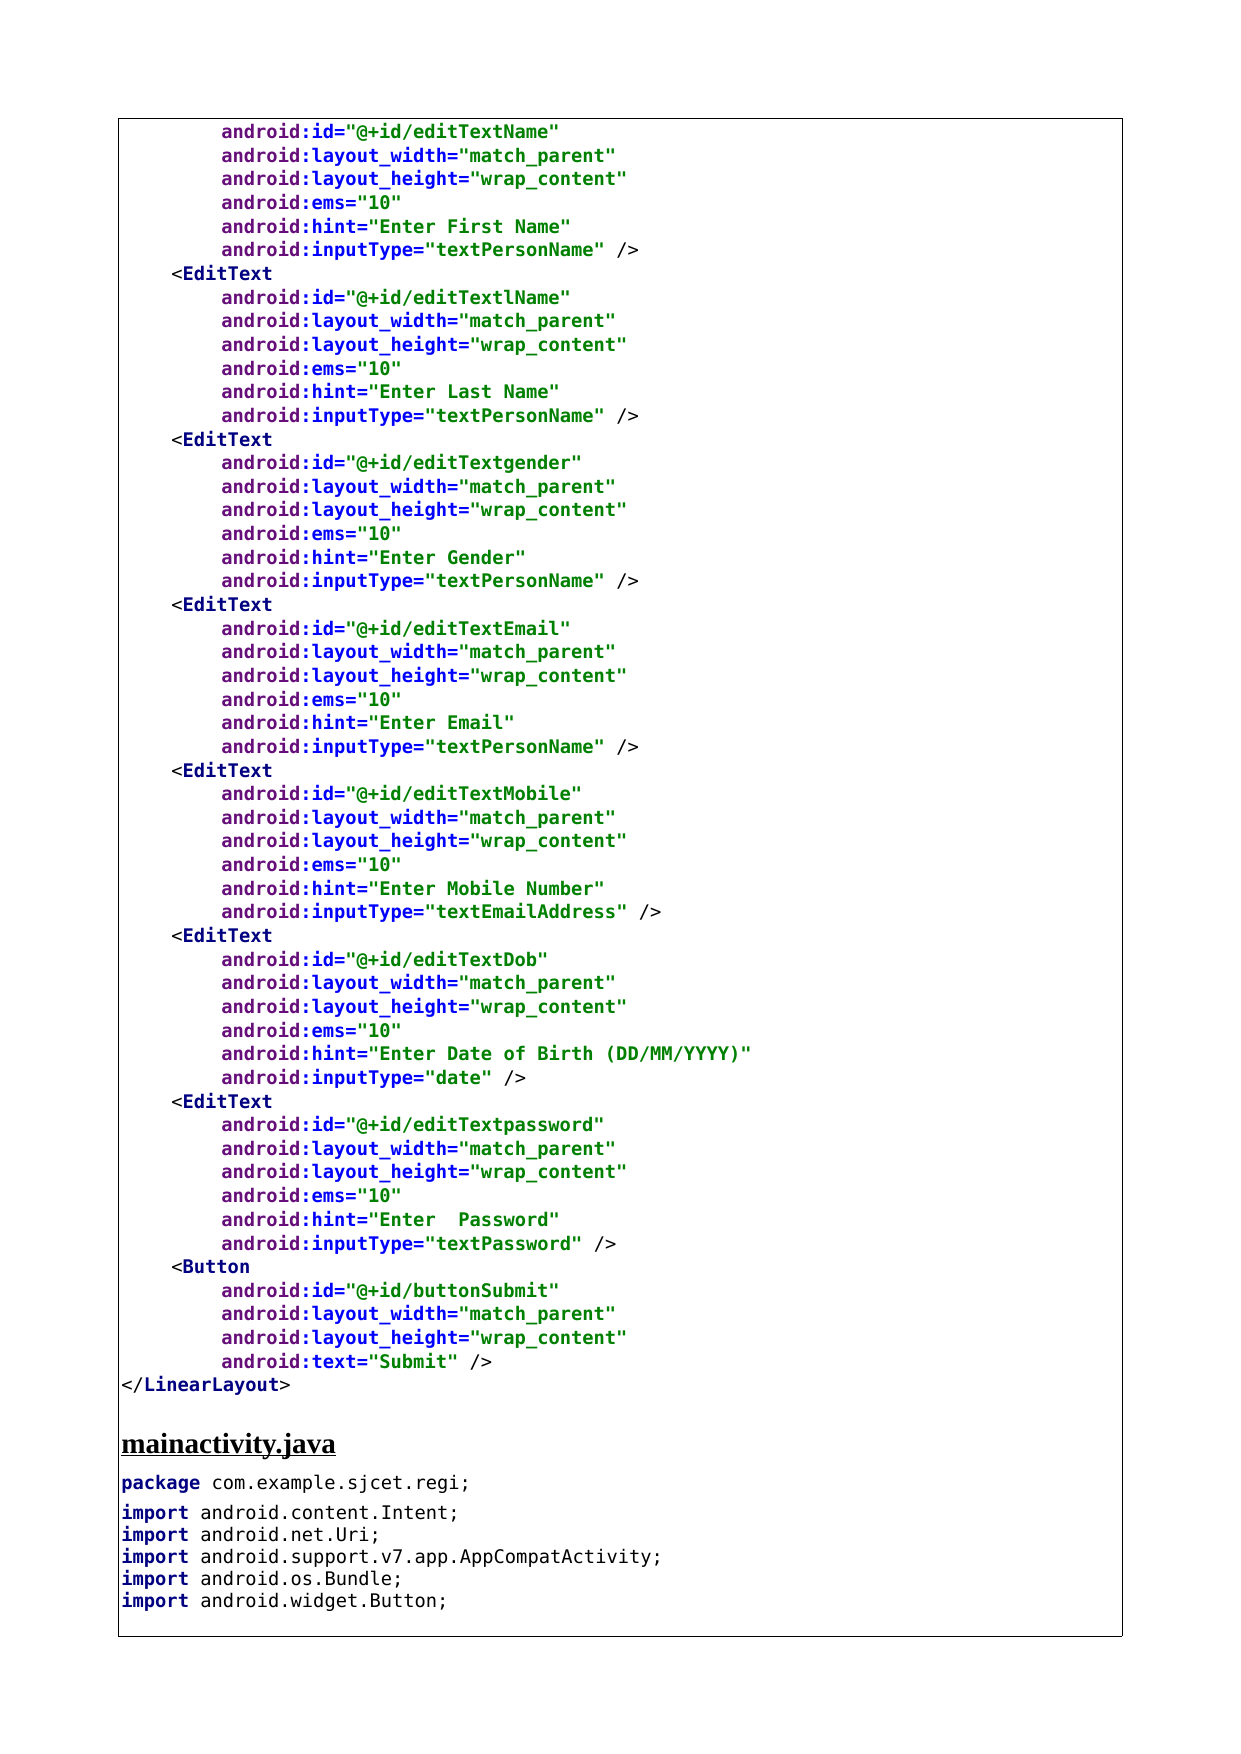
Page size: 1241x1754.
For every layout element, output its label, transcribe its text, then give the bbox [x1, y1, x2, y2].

text android:ems="10" [121, 854, 1119, 878]
text android:layout_height="wrap_content" [121, 499, 1119, 523]
text </LinearLayout> [121, 1374, 1119, 1396]
text android:id="@+id/editTextDob" [121, 949, 1119, 972]
text android:layout_width="match_parent" [121, 145, 1119, 168]
text <EditText [121, 925, 1119, 949]
text android:layout_width="match_parent" [121, 476, 1119, 499]
text android:layout_width="match_parent" [121, 1138, 1119, 1162]
text import android.support.v7.app.AppCompatActivity; [121, 1546, 1119, 1568]
text <EditText [121, 263, 1119, 287]
text android:id="@+id/editTextMobile" [121, 783, 1119, 807]
text android:layout_width="match_parent" [121, 310, 1119, 334]
text <Button [121, 1256, 1119, 1280]
text android:ems="10" [121, 523, 1119, 547]
text android:hint="Enter Email" [121, 712, 1119, 736]
text android:id="@+id/editTextpassword" [121, 1114, 1119, 1138]
text android:layout_height="wrap_content" [121, 996, 1119, 1020]
text android:layout_height="wrap_content" [121, 1327, 1119, 1351]
text android:inputType="textPassword" /> [121, 1232, 1119, 1256]
text import android.widget.Button; [121, 1589, 1119, 1611]
text import android.net.Uri; [121, 1524, 1119, 1546]
text android:hint="Enter Last Name" [121, 381, 1119, 405]
text android:ems="10" [121, 1020, 1119, 1043]
text android:inputType="date" /> [121, 1067, 1119, 1091]
text android:hint="Enter Mobile Number" [121, 878, 1119, 901]
text android:layout_width="match_parent" [121, 1303, 1119, 1327]
text android:inputType="textPersonName" /> [121, 570, 1119, 594]
text android:ems="10" [121, 689, 1119, 712]
text android:layout_width="match_parent" [121, 972, 1119, 996]
text <EditText [121, 428, 1119, 452]
text <EditText [121, 594, 1119, 618]
text android:text="Submit" /> [121, 1351, 1119, 1374]
text android:layout_height="wrap_content" [121, 334, 1119, 358]
text android:layout_height="wrap_content" [121, 168, 1119, 192]
text import android.content.Intent; [121, 1502, 1119, 1524]
text android:ems="10" [121, 1185, 1119, 1209]
text android:inputType="textEmailAddress" /> [121, 901, 1119, 925]
text <EditText [121, 759, 1119, 783]
text android:layout_height="wrap_content" [121, 1162, 1119, 1185]
text <EditText [121, 1091, 1119, 1114]
text package com.example.sjcet.regi; [121, 1472, 1119, 1494]
text android:id="@+id/editTextgender" [121, 452, 1119, 476]
text android:hint="Enter Gender" [121, 547, 1119, 570]
text android:inputType="textPersonName" /> [121, 405, 1119, 428]
text android:hint="Enter Password" [121, 1209, 1119, 1232]
text android:inputType="textPersonName" /> [121, 239, 1119, 263]
text android:hint="Enter First Name" [121, 216, 1119, 239]
text android:id="@+id/editTextEmail" [121, 618, 1119, 641]
text android:ems="10" [121, 192, 1119, 216]
text android:id="@+id/buttonSubmit" [121, 1280, 1119, 1303]
text android:id="@+id/editTextName" [121, 121, 1119, 145]
text android:inputType="textPersonName" /> [121, 736, 1119, 759]
text android:layout_width="match_parent" [121, 641, 1119, 665]
text mainactivity.java [121, 1426, 1119, 1459]
text android:hint="Enter Date of Birth (DD/MM/YYYY)" [121, 1043, 1119, 1067]
text android:layout_height="wrap_content" [121, 831, 1119, 854]
text android:layout_height="wrap_content" [121, 665, 1119, 689]
text import android.os.Bundle; [121, 1568, 1119, 1589]
text android:id="@+id/editTextlName" [121, 287, 1119, 310]
text android:layout_width="match_parent" [121, 807, 1119, 831]
text android:ems="10" [121, 358, 1119, 381]
